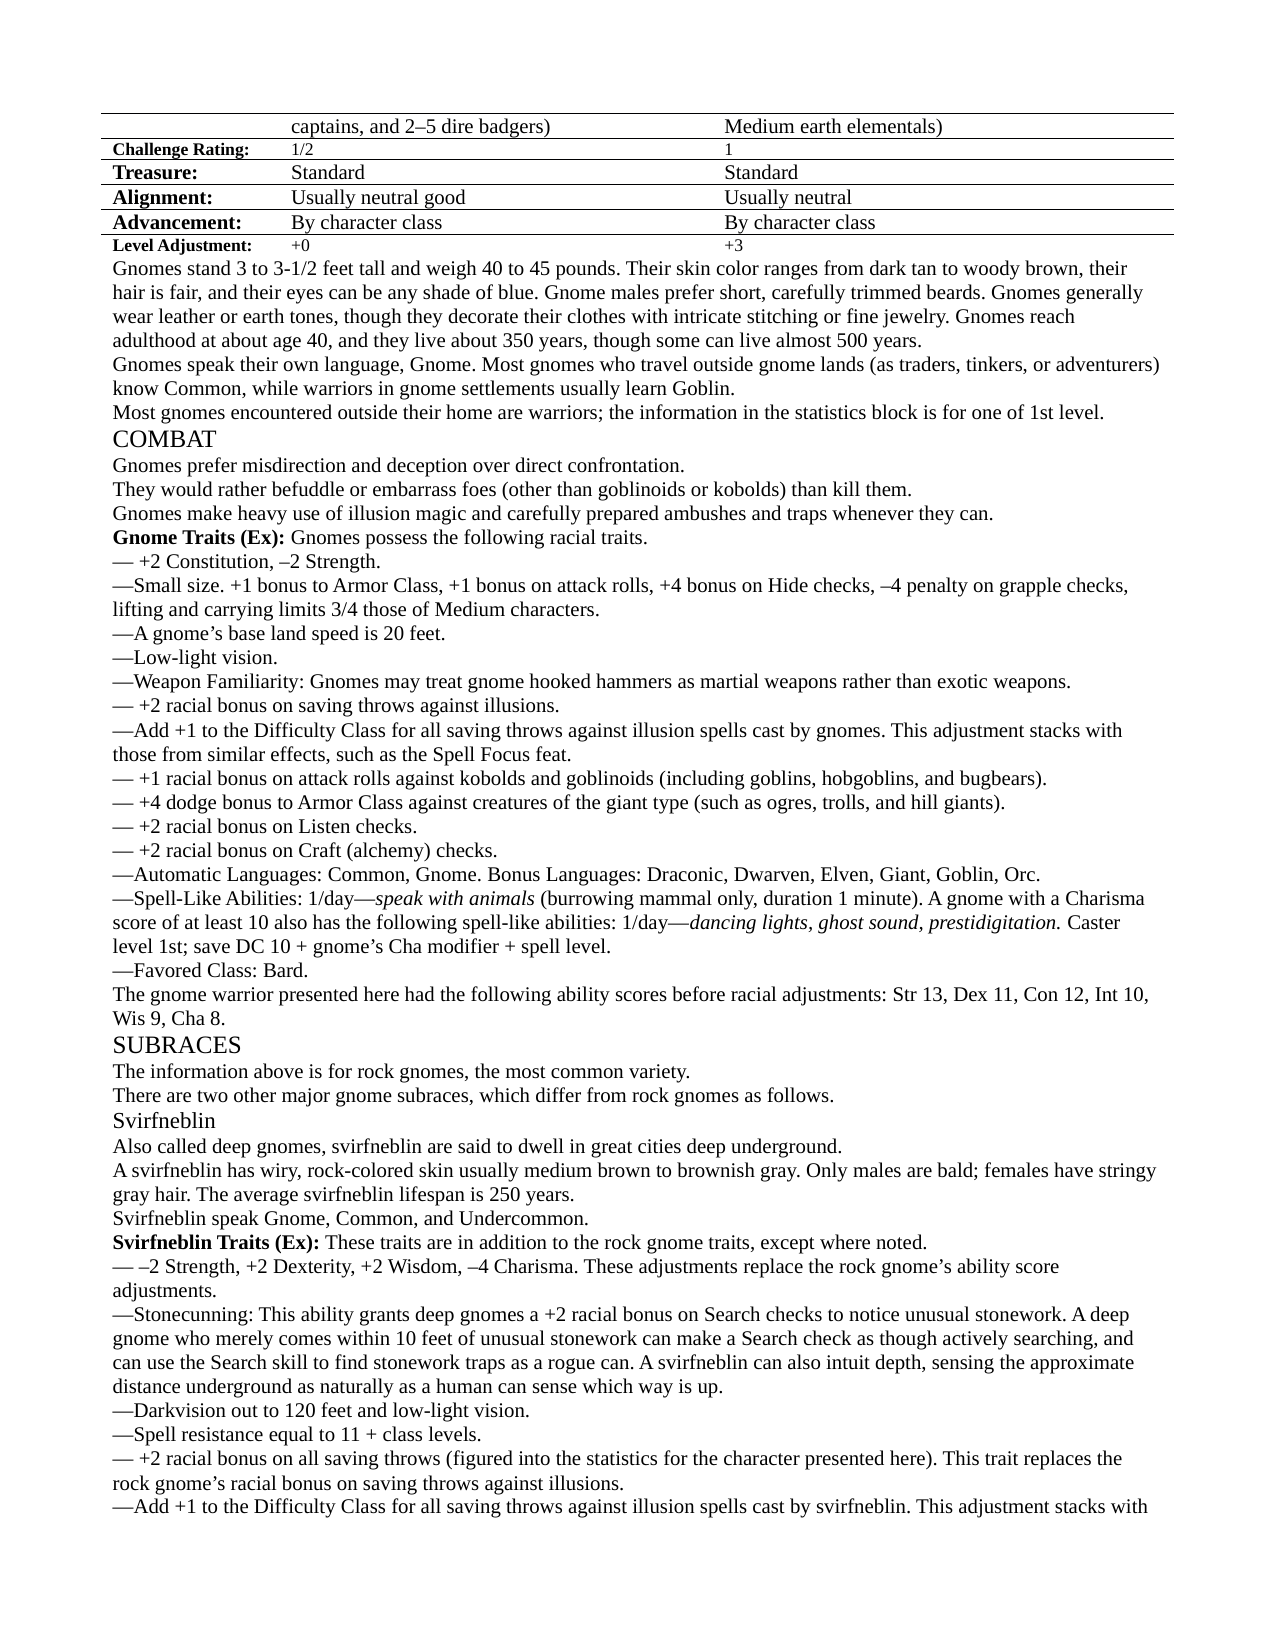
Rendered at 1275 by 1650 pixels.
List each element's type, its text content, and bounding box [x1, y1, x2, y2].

table_cell Treasure: [101, 160, 279, 184]
text — +2 racial bonus on Listen checks. [112, 814, 1162, 838]
text Svirfneblin speak Gnome, Common, and Undercommon. [112, 1206, 1162, 1230]
text COMBAT [112, 424, 1162, 453]
text Gnomes prefer misdirection and deception over direct confrontation. [112, 453, 1162, 477]
text —Favored Class: Bard. [112, 958, 1162, 982]
text Svirfneblin [112, 1107, 1162, 1133]
table_cell [101, 114, 279, 138]
text —Darkvision out to 120 feet and low-light vision. [112, 1398, 1162, 1422]
text Most gnomes encountered outside their home are warriors; the information in the statistics block is for one of 1st level. [112, 400, 1162, 424]
table_cell Advancement: [101, 210, 279, 234]
text —Spell resistance equal to 11 + class levels. [112, 1422, 1162, 1446]
text Svirfneblin Traits (Ex): These traits are in addition to the rock gnome traits, except where noted. [112, 1230, 1162, 1254]
table_cell Level Adjustment: [101, 235, 279, 256]
text Gnome Traits (Ex): Gnomes possess the following racial traits. [112, 525, 1162, 549]
text —Stonecunning: This ability grants deep gnomes a +2 racial bonus on Search checks to notice unusual stonework. A deep gnome who merely comes within 10 feet of unusual stonework can make a Search check as though actively searching, and can use the Search skill to find stonework traps as a rogue can. A svirfneblin can also intuit depth, sensing the approximate distance underground as naturally as a human can sense which way is up. [112, 1302, 1162, 1398]
text —Add +1 to the Difficulty Class for all saving throws against illusion spells cast by svirfneblin. This adjustment stacks with [112, 1494, 1162, 1518]
text —Weapon Familiarity: Gnomes may treat gnome hooked hammers as martial weapons rather than exotic weapons. [112, 669, 1162, 693]
text — +2 racial bonus on all saving throws (figured into the statistics for the character presented here). This trait replaces the rock gnome’s racial bonus on saving throws against illusions. [112, 1446, 1162, 1494]
table_cell Alignment: [101, 185, 279, 209]
text Gnomes stand 3 to 3-1/2 feet tall and weigh 40 to 45 pounds. Their skin color ranges from dark tan to woody brown, their hair is fair, and their eyes can be any shade of blue. Gnome males prefer short, carefully trimmed beards. Gnomes generally wear leather or earth tones, though they decorate their clothes with intricate stitching or fine jewelry. Gnomes reach adulthood at about age 40, and they live about 350 years, though some can live almost 500 years. [112, 256, 1162, 352]
table_cell Usually neutral good [280, 185, 713, 209]
table_cell +0 [280, 235, 713, 256]
text Also called deep gnomes, svirfneblin are said to dwell in great cities deep underground. [112, 1133, 1162, 1158]
text They would rather befuddle or embarrass foes (other than goblinoids or kobolds) than kill them. [112, 477, 1162, 501]
text The information above is for rock gnomes, the most common variety. [112, 1059, 1162, 1083]
text — +1 racial bonus on attack rolls against kobolds and goblinoids (including goblins, hobgoblins, and bugbears). [112, 766, 1162, 790]
text SUBRACES [112, 1030, 1162, 1059]
text —Automatic Languages: Common, Gnome. Bonus Languages: Draconic, Dwarven, Elven, Giant, Goblin, Orc. [112, 862, 1162, 886]
text — +2 Constitution, –2 Strength. [112, 549, 1162, 573]
text —Add +1 to the Difficulty Class for all saving throws against illusion spells cast by gnomes. This adjustment stacks with those from similar effects, such as the Spell Focus feat. [112, 717, 1162, 766]
text — –2 Strength, +2 Dexterity, +2 Wisdom, –4 Charisma. These adjustments replace the rock gnome’s ability score adjustments. [112, 1254, 1162, 1302]
text Gnomes make heavy use of illusion magic and carefully prepared ambushes and traps whenever they can. [112, 501, 1162, 525]
text Gnomes speak their own language, Gnome. Most gnomes who travel outside gnome lands (as traders, tinkers, or adventurers) know Common, while warriors in gnome settlements usually learn Goblin. [112, 352, 1162, 400]
table_cell +3 [713, 235, 1174, 256]
text There are two other major gnome subraces, which differ from rock gnomes as follows. [112, 1083, 1162, 1107]
table_cell Standard [713, 160, 1174, 184]
table_cell Challenge Rating: [101, 139, 279, 159]
table_cell 1 [713, 139, 1174, 159]
table_cell Usually neutral [713, 185, 1174, 209]
text —Low-light vision. [112, 645, 1162, 669]
text — +2 racial bonus on saving throws against illusions. [112, 693, 1162, 717]
table_cell 1/2 [280, 139, 713, 159]
table_cell captains, and 2–5 dire badgers) [280, 114, 713, 138]
text —Spell-Like Abilities: 1/day—speak with animals (burrowing mammal only, duration 1 minute). A gnome with a Charisma score of at least 10 also has the following spell-like abilities: 1/day—dancing lights, ghost sound, prestidigitation. Caster level 1st; save DC 10 + gnome’s Cha modifier + spell level. [112, 886, 1162, 958]
table_cell Medium earth elementals) [713, 114, 1174, 138]
text A svirfneblin has wiry, rock-colored skin usually medium brown to brownish gray. Only males are bald; females have stringy gray hair. The average svirfneblin lifespan is 250 years. [112, 1158, 1162, 1206]
text The gnome warrior presented here had the following ability scores before racial adjustments: Str 13, Dex 11, Con 12, Int 10, Wis 9, Cha 8. [112, 982, 1162, 1030]
table_cell Standard [280, 160, 713, 184]
table_cell By character class [280, 210, 713, 234]
text —Small size. +1 bonus to Armor Class, +1 bonus on attack rolls, +4 bonus on Hide checks, –4 penalty on grapple checks, lifting and carrying limits 3/4 those of Medium characters. [112, 573, 1162, 621]
text — +4 dodge bonus to Armor Class against creatures of the giant type (such as ogres, trolls, and hill giants). [112, 790, 1162, 814]
text —A gnome’s base land speed is 20 feet. [112, 621, 1162, 645]
text — +2 racial bonus on Craft (alchemy) checks. [112, 838, 1162, 862]
table_cell By character class [713, 210, 1174, 234]
